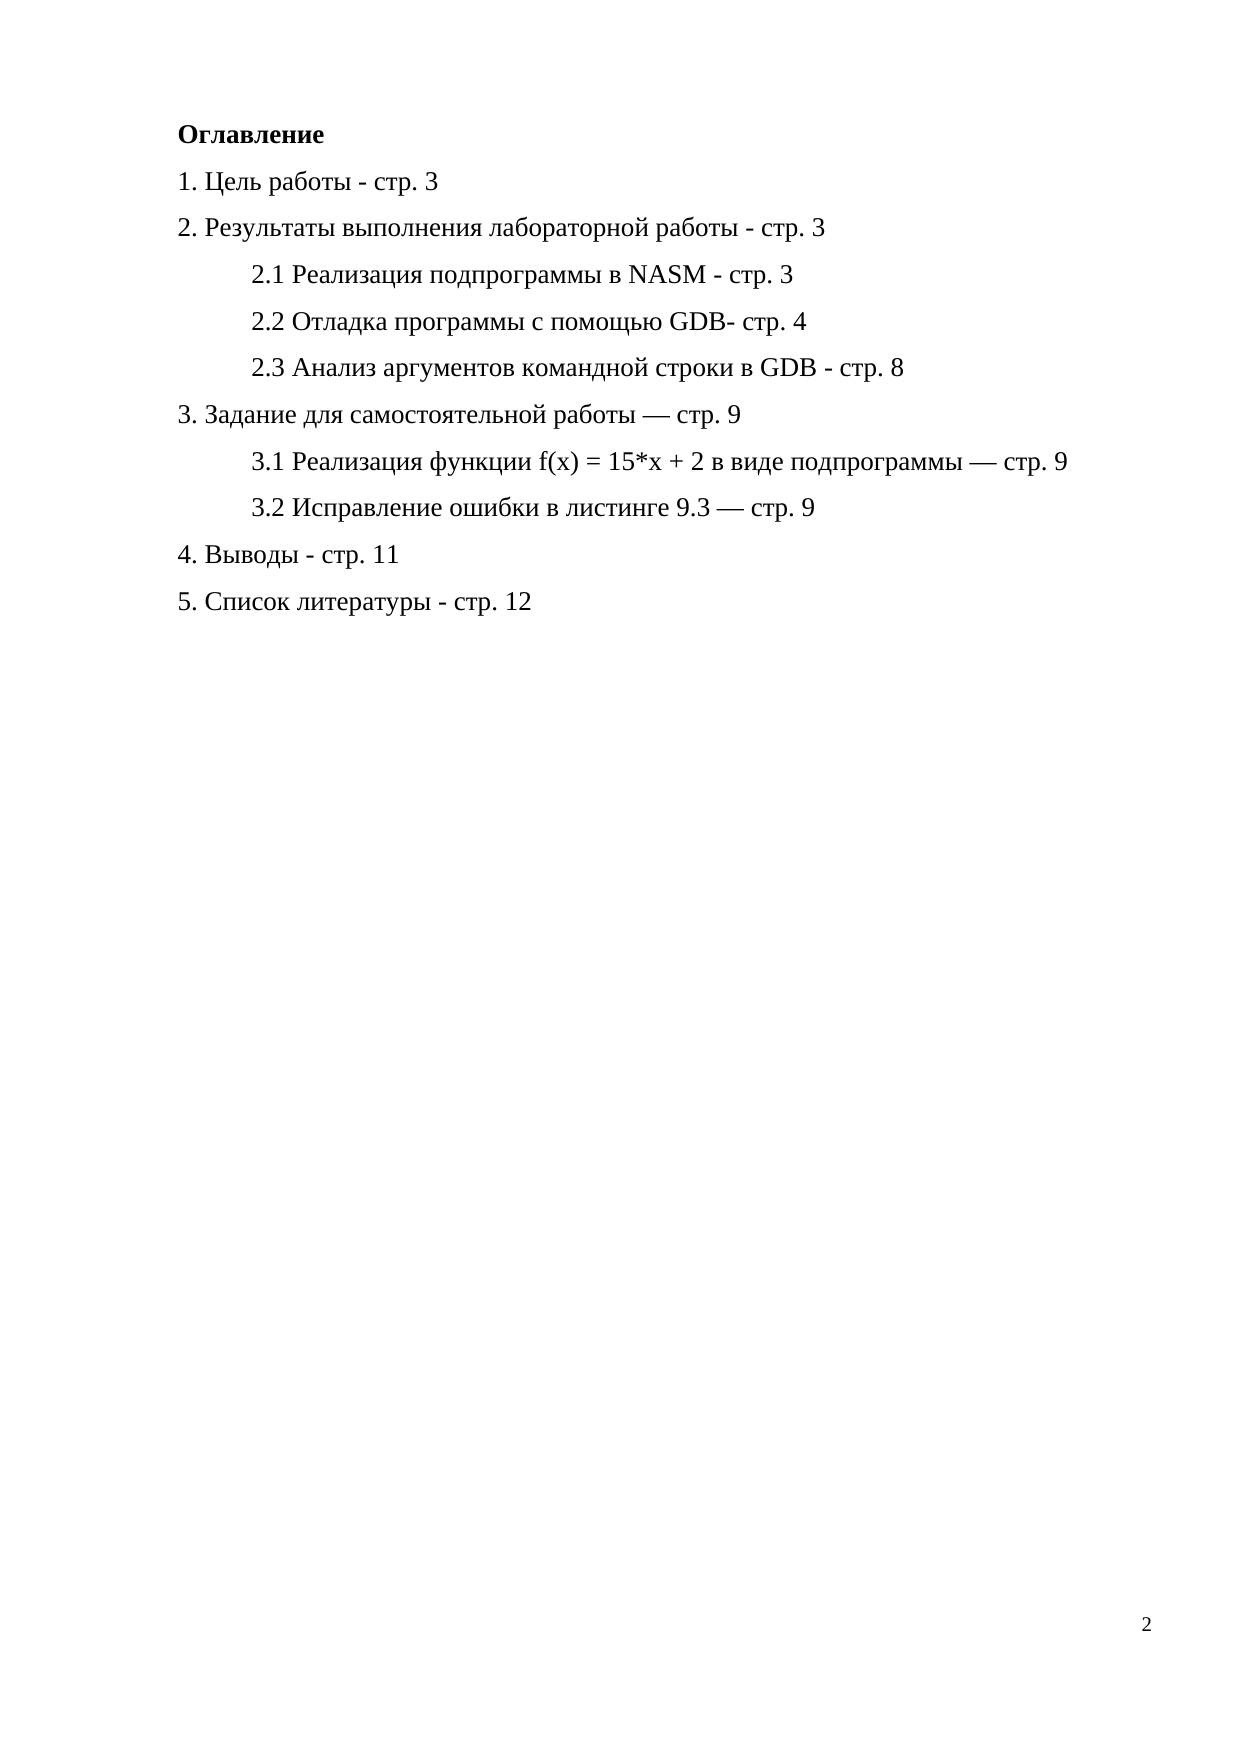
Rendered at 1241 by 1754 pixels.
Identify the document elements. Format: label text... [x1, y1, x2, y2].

text 5. Список литературы - стр. 12 [177, 585, 1152, 616]
text 3.2 Исправление ошибки в листинге 9.3 — стр. 9 [177, 491, 1152, 523]
text 2. Результаты выполнения лабораторной работы - стр. 3 [177, 211, 1152, 243]
text 2.2 Отладка программы с помощью GDB- стр. 4 [177, 305, 1152, 336]
text 1. Цель работы - стр. 3 [177, 165, 1152, 196]
text 3. Задание для самостоятельной работы — стр. 9 [177, 398, 1152, 429]
text Оглавление [177, 118, 1152, 149]
text 4. Выводы - стр. 11 [177, 538, 1152, 569]
text 3.1 Реализация функции f(x) = 15*x + 2 в виде подпрограммы — стр. 9 [177, 445, 1152, 476]
text 2.1 Реализация подпрограммы в NASM - стр. 3 [177, 258, 1152, 289]
text 2.3 Анализ аргументов командной строки в GDB - стр. 8 [177, 351, 1152, 383]
